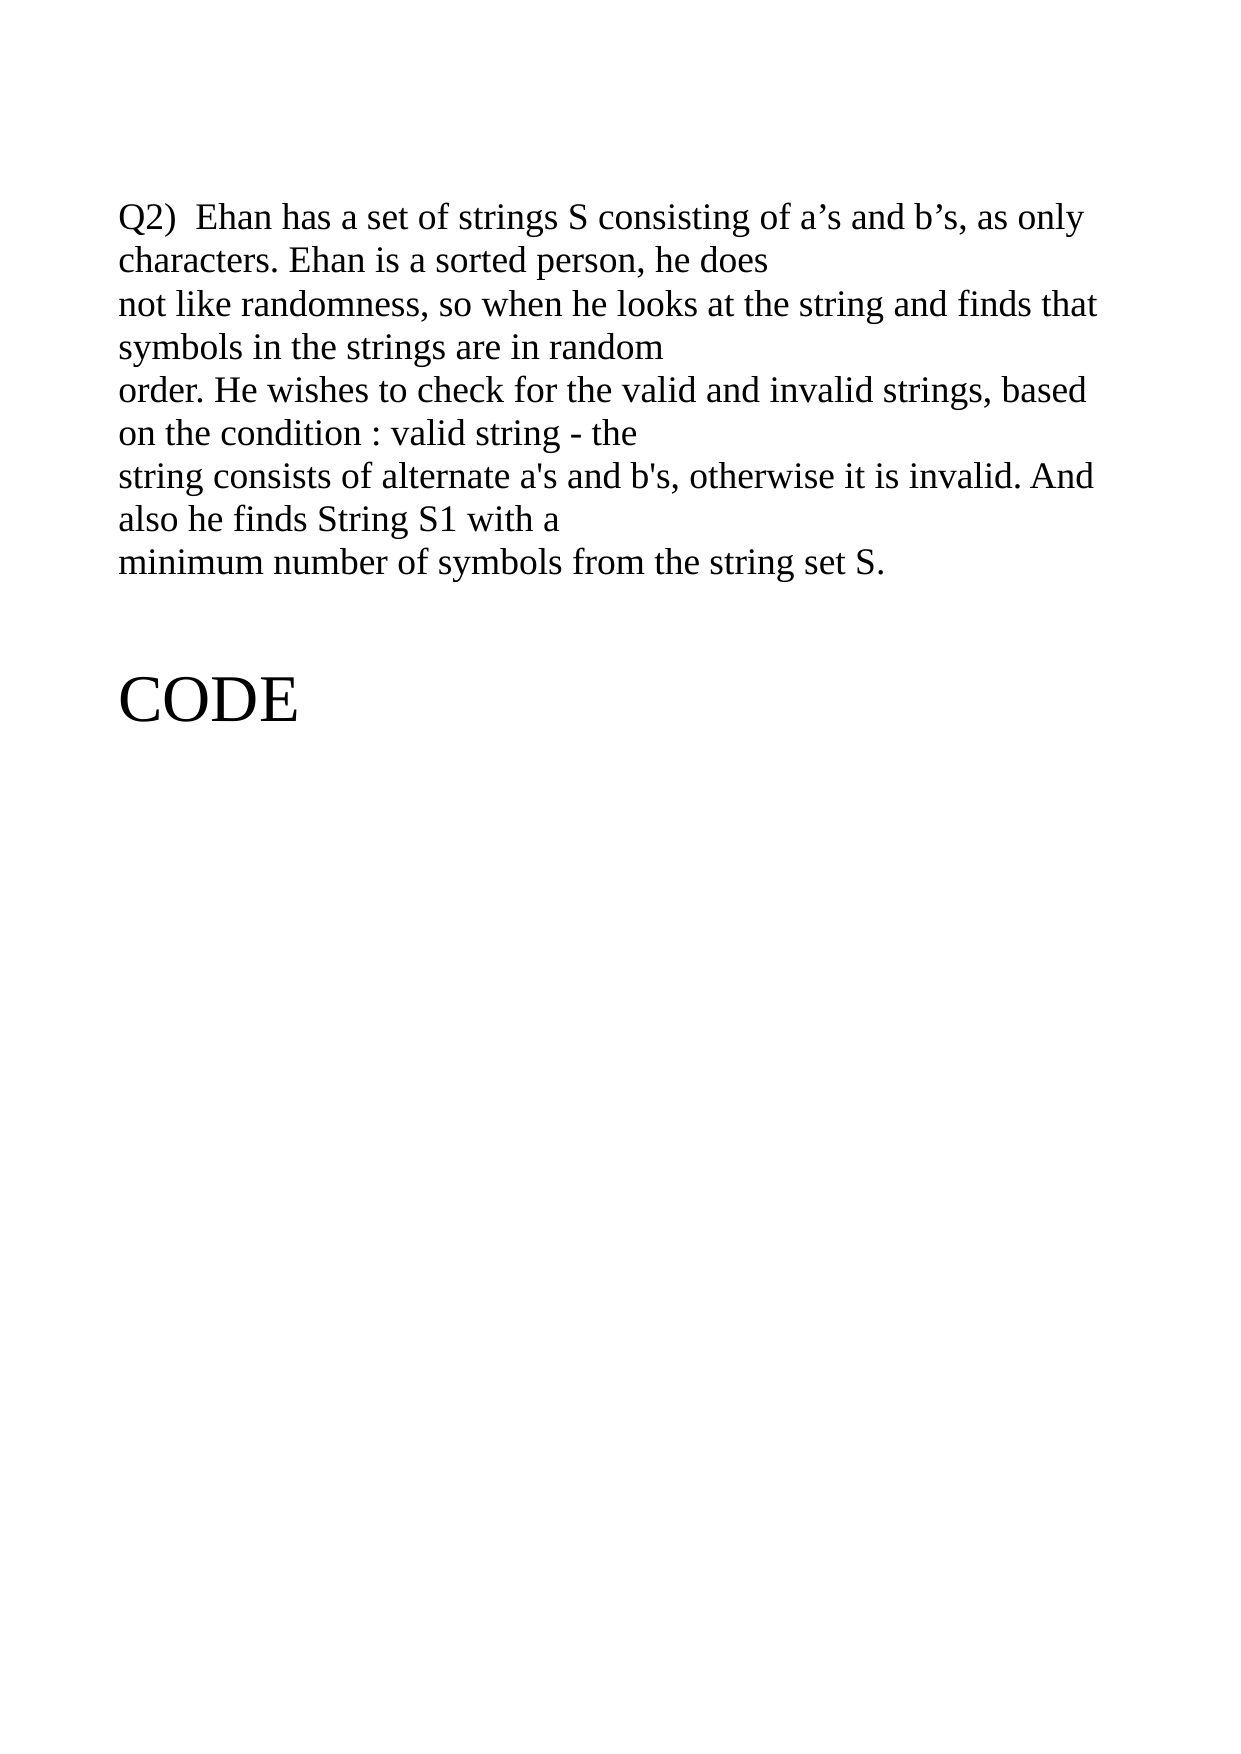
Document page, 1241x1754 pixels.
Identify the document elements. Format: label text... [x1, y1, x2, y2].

text order. He wishes to check for the valid and invalid strings, based on the condition : valid string - the [118, 367, 1122, 453]
text CODE [118, 659, 1122, 736]
text string consists of alternate a's and b's, otherwise it is invalid. And also he finds String S1 with a [118, 453, 1122, 540]
text not like randomness, so when he looks at the string and finds that symbols in the strings are in random [118, 281, 1122, 367]
text Q2) Ehan has a set of strings S consisting of a’s and b’s, as only characters. Ehan is a sorted person, he does [118, 195, 1122, 281]
text minimum number of symbols from the string set S. [118, 540, 1122, 583]
